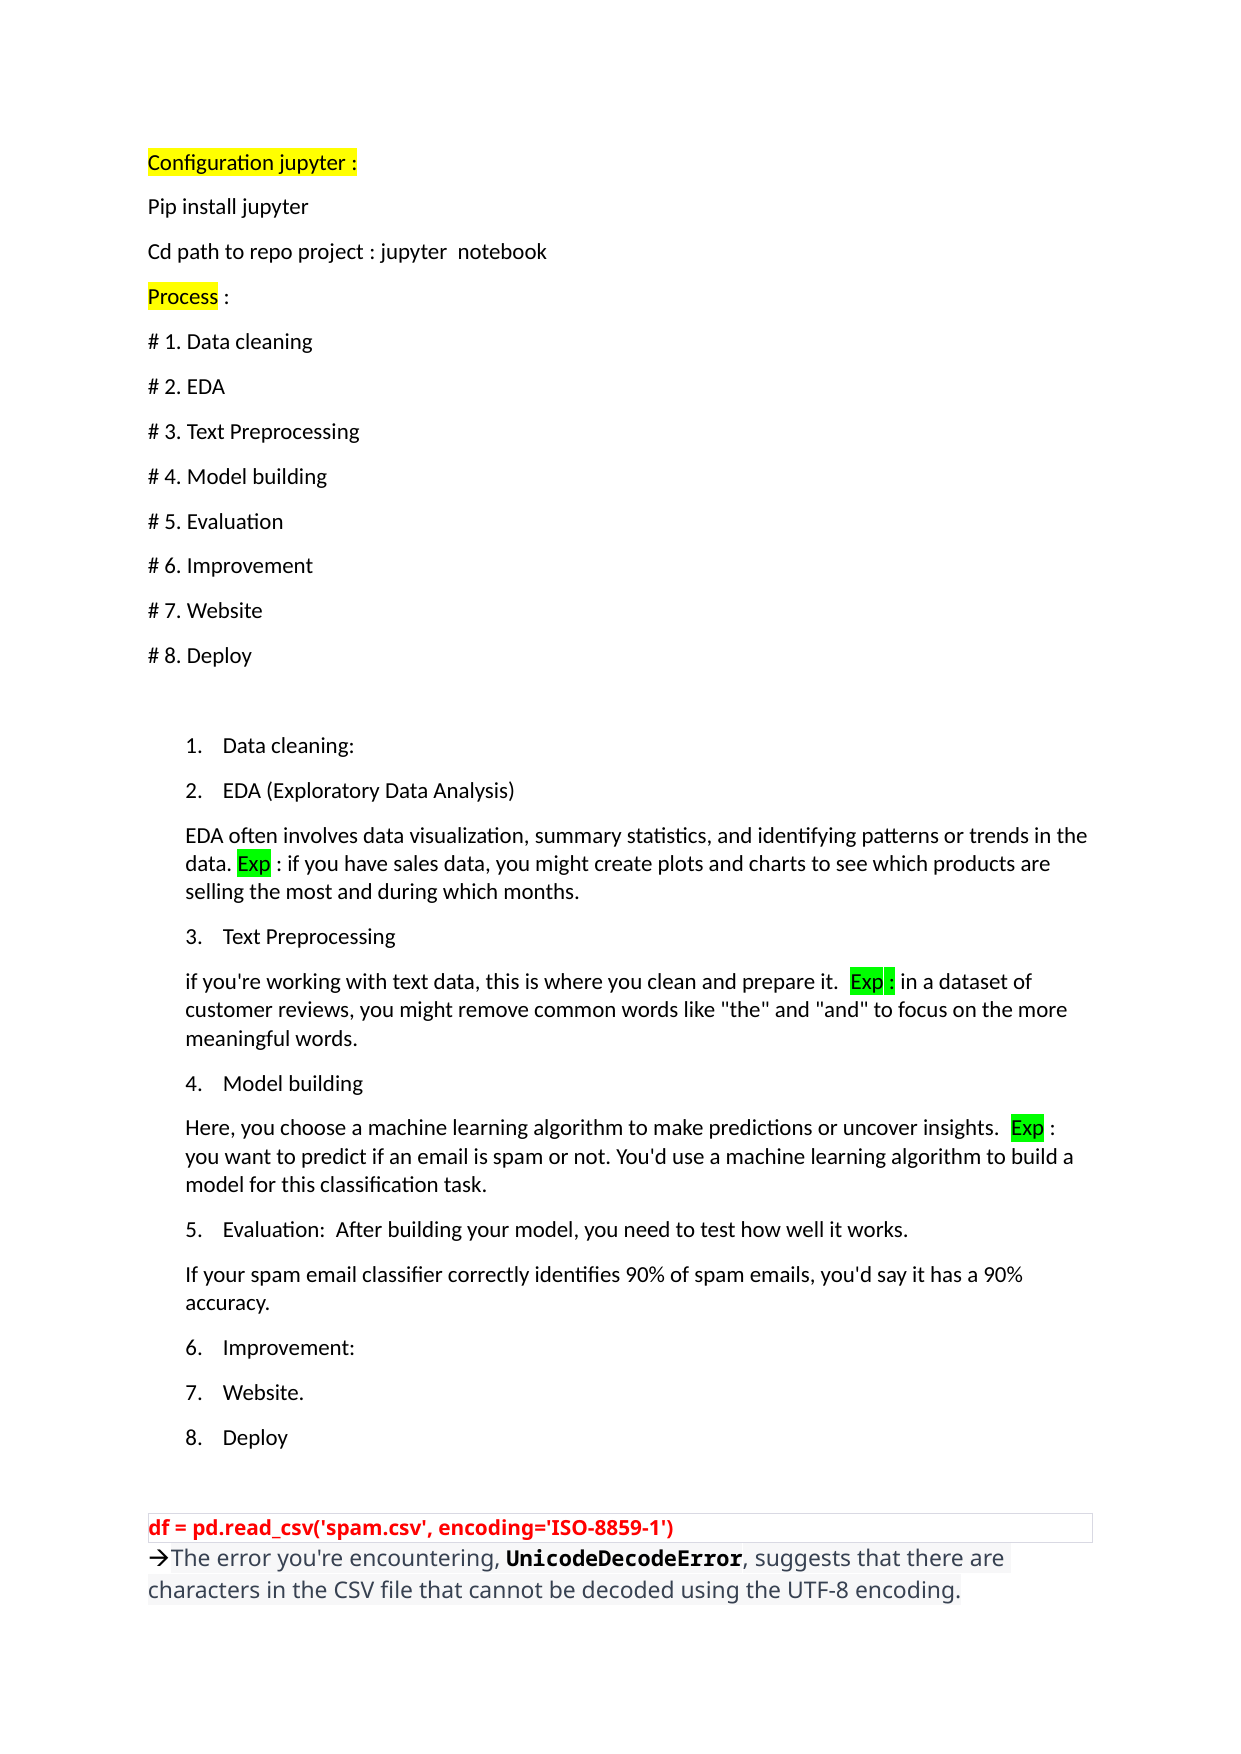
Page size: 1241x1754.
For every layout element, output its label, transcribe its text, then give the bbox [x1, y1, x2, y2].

list Data cleaning: [185, 731, 1093, 759]
text # 5. Evaluation [148, 507, 1093, 535]
text Cd path to repo project : jupyter notebook [148, 237, 1093, 265]
text Process : [148, 282, 1093, 310]
text If your spam email classifier correctly identifies 90% of spam emails, you'd say it has a 90% accuracy. [185, 1260, 1093, 1316]
text Configuration jupyter : [148, 148, 1093, 176]
text # 4. Model building [148, 462, 1093, 490]
text if you're working with text data, this is where you clean and prepare it. Exp : in a dataset of customer reviews, you might remove common words like "the" and "and" to focus on the more meaningful words. [185, 967, 1093, 1052]
text # 2. EDA [148, 372, 1093, 400]
text # 1. Data cleaning [148, 327, 1093, 355]
text # 6. Improvement [148, 552, 1093, 580]
text df = pd.read_csv('spam.csv', encoding='ISO-8859-1') [149, 1514, 1092, 1542]
list Text Preprocessing [185, 922, 1093, 950]
text Pip install jupyter [148, 192, 1093, 221]
text # 7. Website [148, 597, 1093, 624]
list Improvement: [185, 1333, 1093, 1361]
list Website. [185, 1378, 1093, 1406]
text àThe error you're encountering, UnicodeDecodeError, suggests that there are characters in the CSV file that cannot be decoded using the UTF-8 encoding. [148, 1543, 1093, 1605]
list Deploy [185, 1423, 1093, 1451]
list EDA (Exploratory Data Analysis) [185, 776, 1093, 804]
text # 8. Deploy [148, 641, 1093, 669]
list Model building [185, 1069, 1093, 1097]
list Evaluation: After building your model, you need to test how well it works. [185, 1215, 1093, 1243]
text # 3. Text Preprocessing [148, 417, 1093, 445]
text Here, you choose a machine learning algorithm to make predictions or uncover insights. Exp : you want to predict if an email is spam or not. You'd use a machine learning algorithm to build a model for this classification task. [185, 1113, 1093, 1198]
text EDA often involves data visualization, summary statistics, and identifying patterns or trends in the data. Exp : if you have sales data, you might create plots and charts to see which products are selling the most and during which months. [185, 821, 1093, 906]
